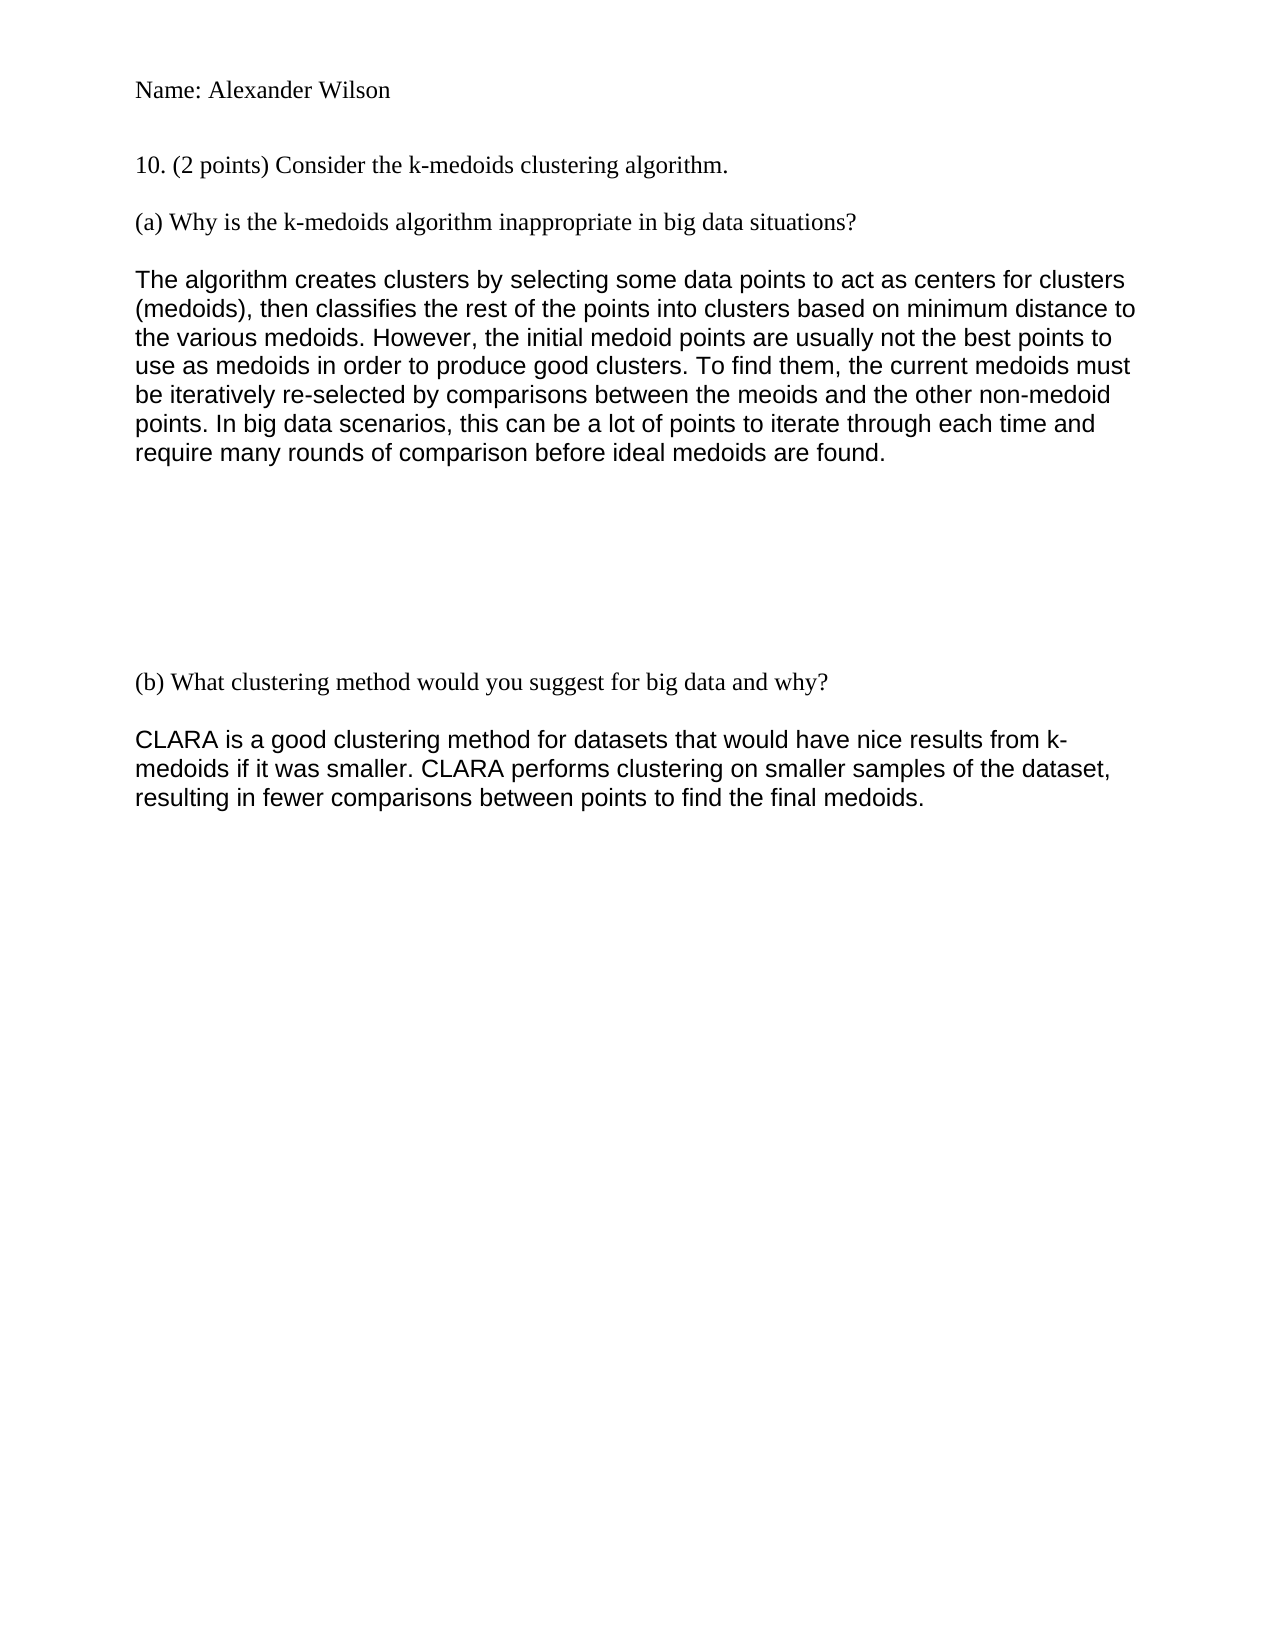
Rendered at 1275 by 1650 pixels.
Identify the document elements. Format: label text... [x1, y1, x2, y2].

text CLARA is a good clustering method for datasets that would have nice results from k-medoids if it was smaller. CLARA performs clustering on smaller samples of the dataset, resulting in fewer comparisons between points to find the final medoids. [135, 725, 1140, 811]
text 10. (2 points) Consider the k-medoids clustering algorithm. [135, 150, 1140, 179]
text The algorithm creates clusters by selecting some data points to act as centers for clusters (medoids), then classifies the rest of the points into clusters based on minimum distance to the various medoids. However, the initial medoid points are usually not the best points to use as medoids in order to produce good clusters. To find them, the current medoids must be iteratively re-selected by comparisons between the meoids and the other non-medoid points. In big data scenarios, this can be a lot of points to iterate through each time and require many rounds of comparison before ideal medoids are found. [135, 265, 1140, 466]
text (b) What clustering method would you suggest for big data and why? [135, 667, 1140, 696]
text (a) Why is the k-medoids algorithm inappropriate in big data situations? [135, 207, 1140, 236]
